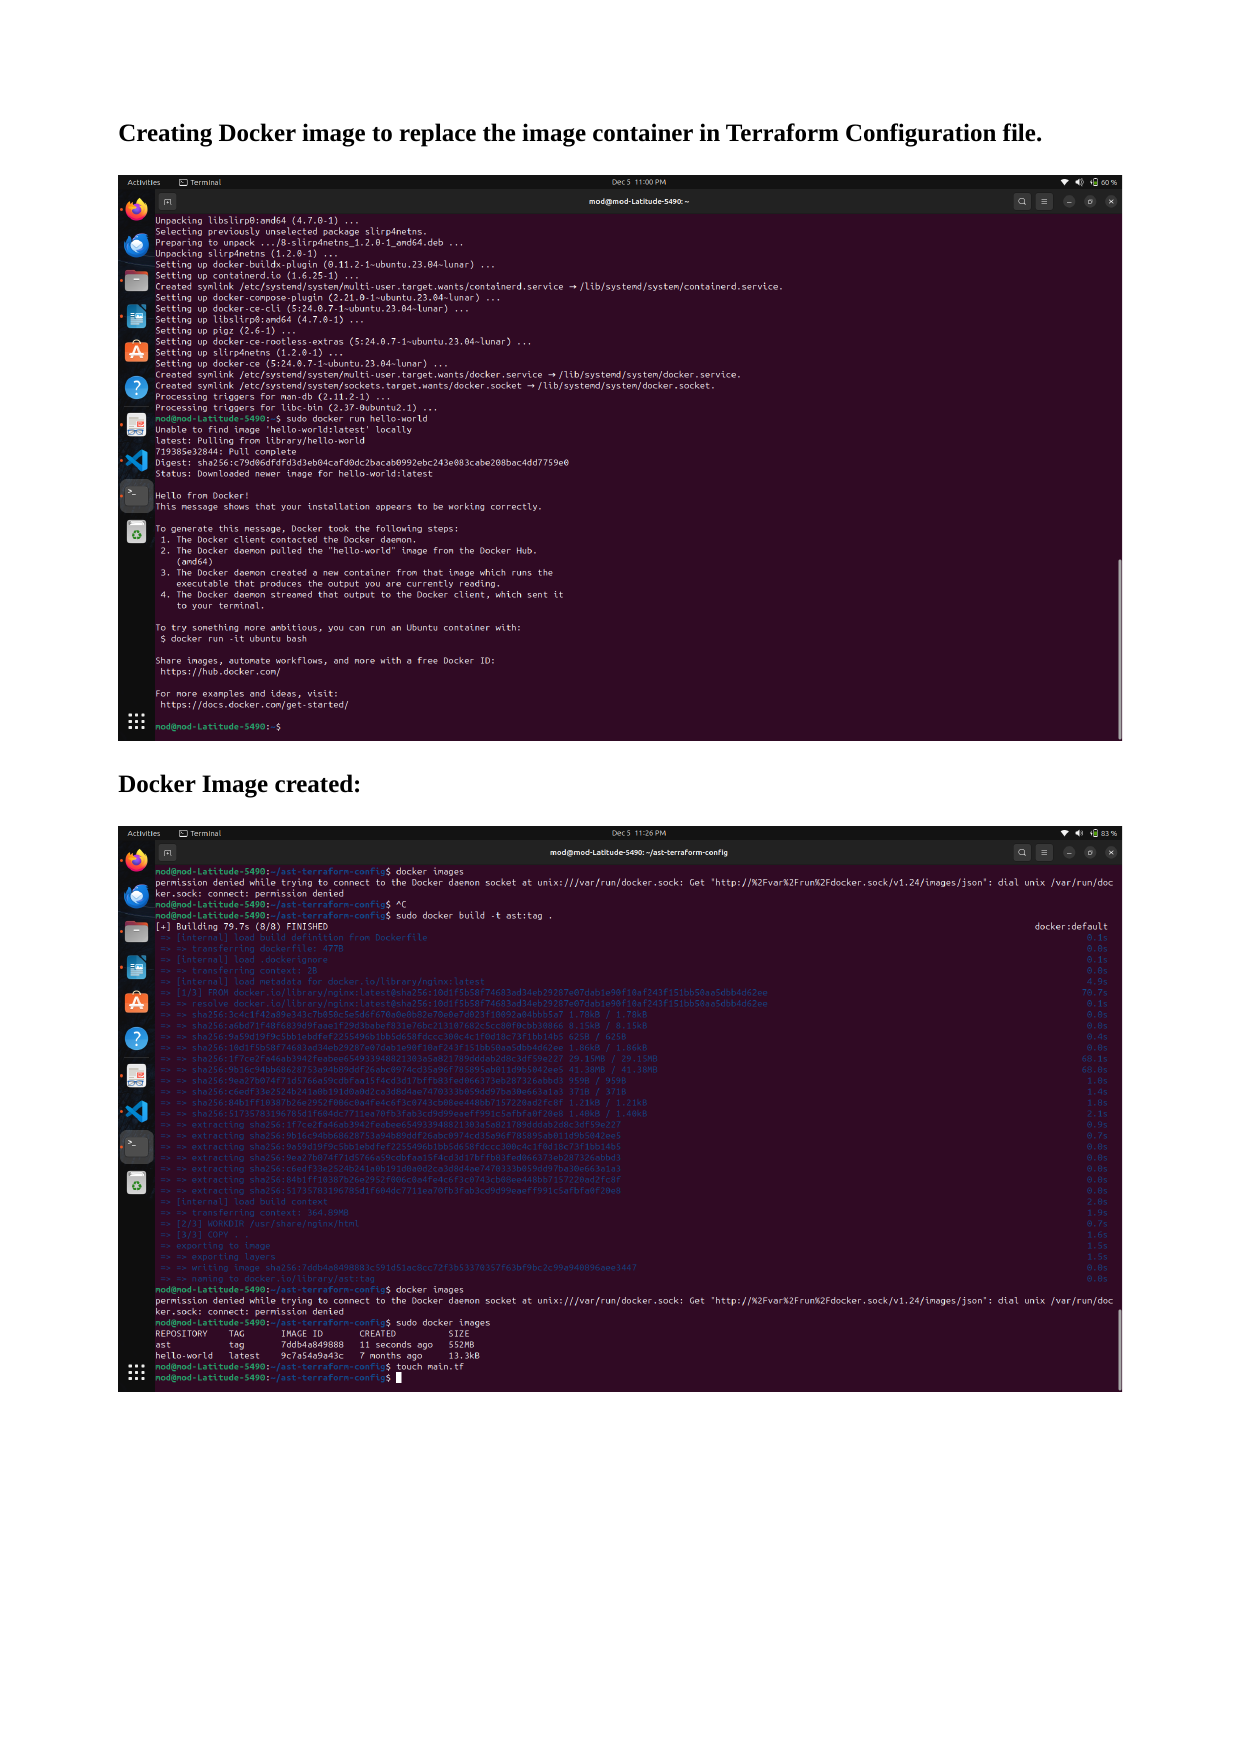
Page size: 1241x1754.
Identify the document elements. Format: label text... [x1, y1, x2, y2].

picture [118, 826, 1123, 1392]
picture [118, 175, 1123, 741]
text Creating Docker image to replace the image container in Terraform Configuration file. [118, 118, 1122, 147]
text Docker Image created: [118, 769, 1122, 798]
